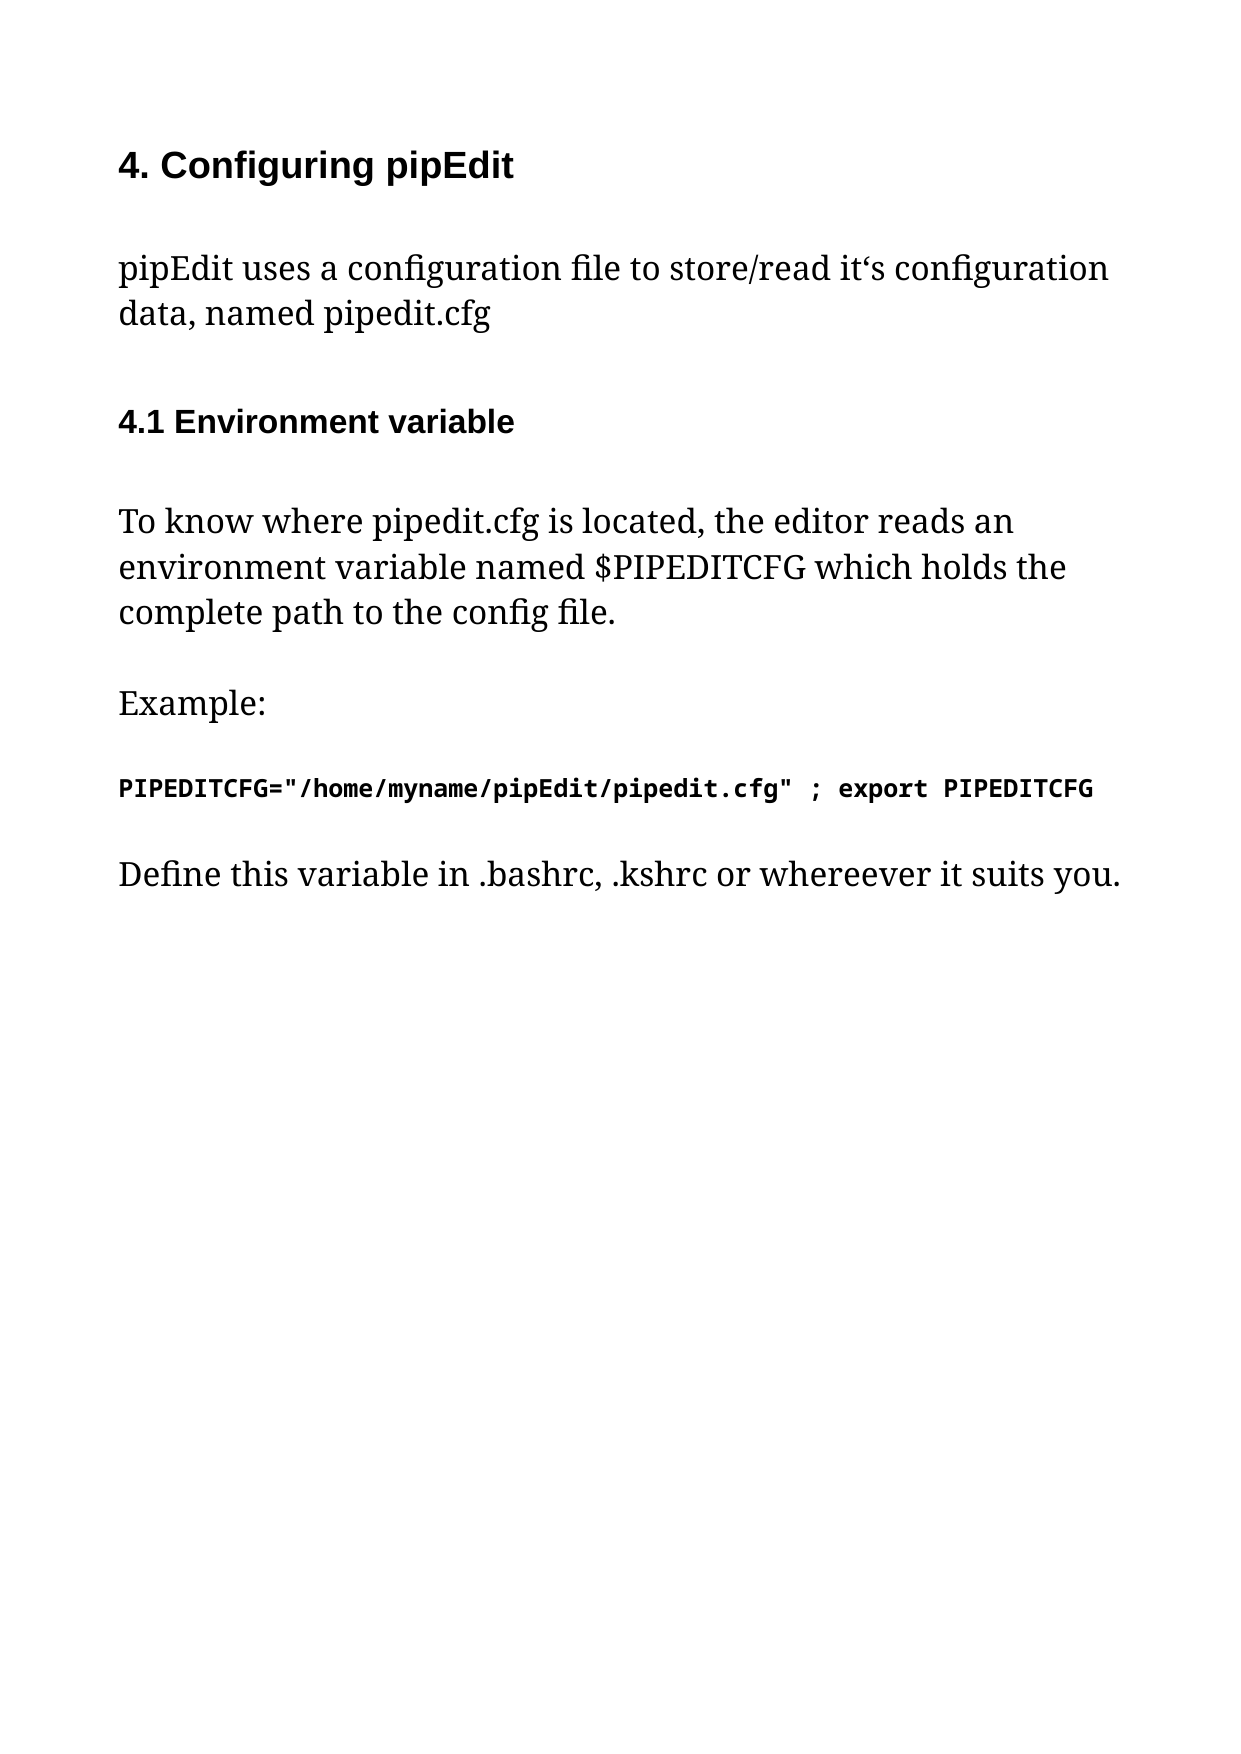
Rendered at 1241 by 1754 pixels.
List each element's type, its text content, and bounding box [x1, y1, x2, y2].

text pipEdit uses a configuration file to store/read it‘s configuration data, named pipedit.cfg [118, 245, 1122, 336]
text To know where pipedit.cfg is located, the editor reads an environment variable named $PIPEDITCFG which holds the complete path to the config file. [118, 498, 1122, 634]
text Define this variable in .bashrc, .kshrc or whereever it suits you. [118, 850, 1122, 896]
subtitle 4. Configuring pipEdit [118, 143, 1122, 187]
text Example: [118, 680, 1122, 725]
subtitle 4.1 Environment variable [118, 402, 1122, 440]
text PIPEDITCFG="/home/myname/pipEdit/pipedit.cfg" ; export PIPEDITCFG [118, 771, 1122, 805]
